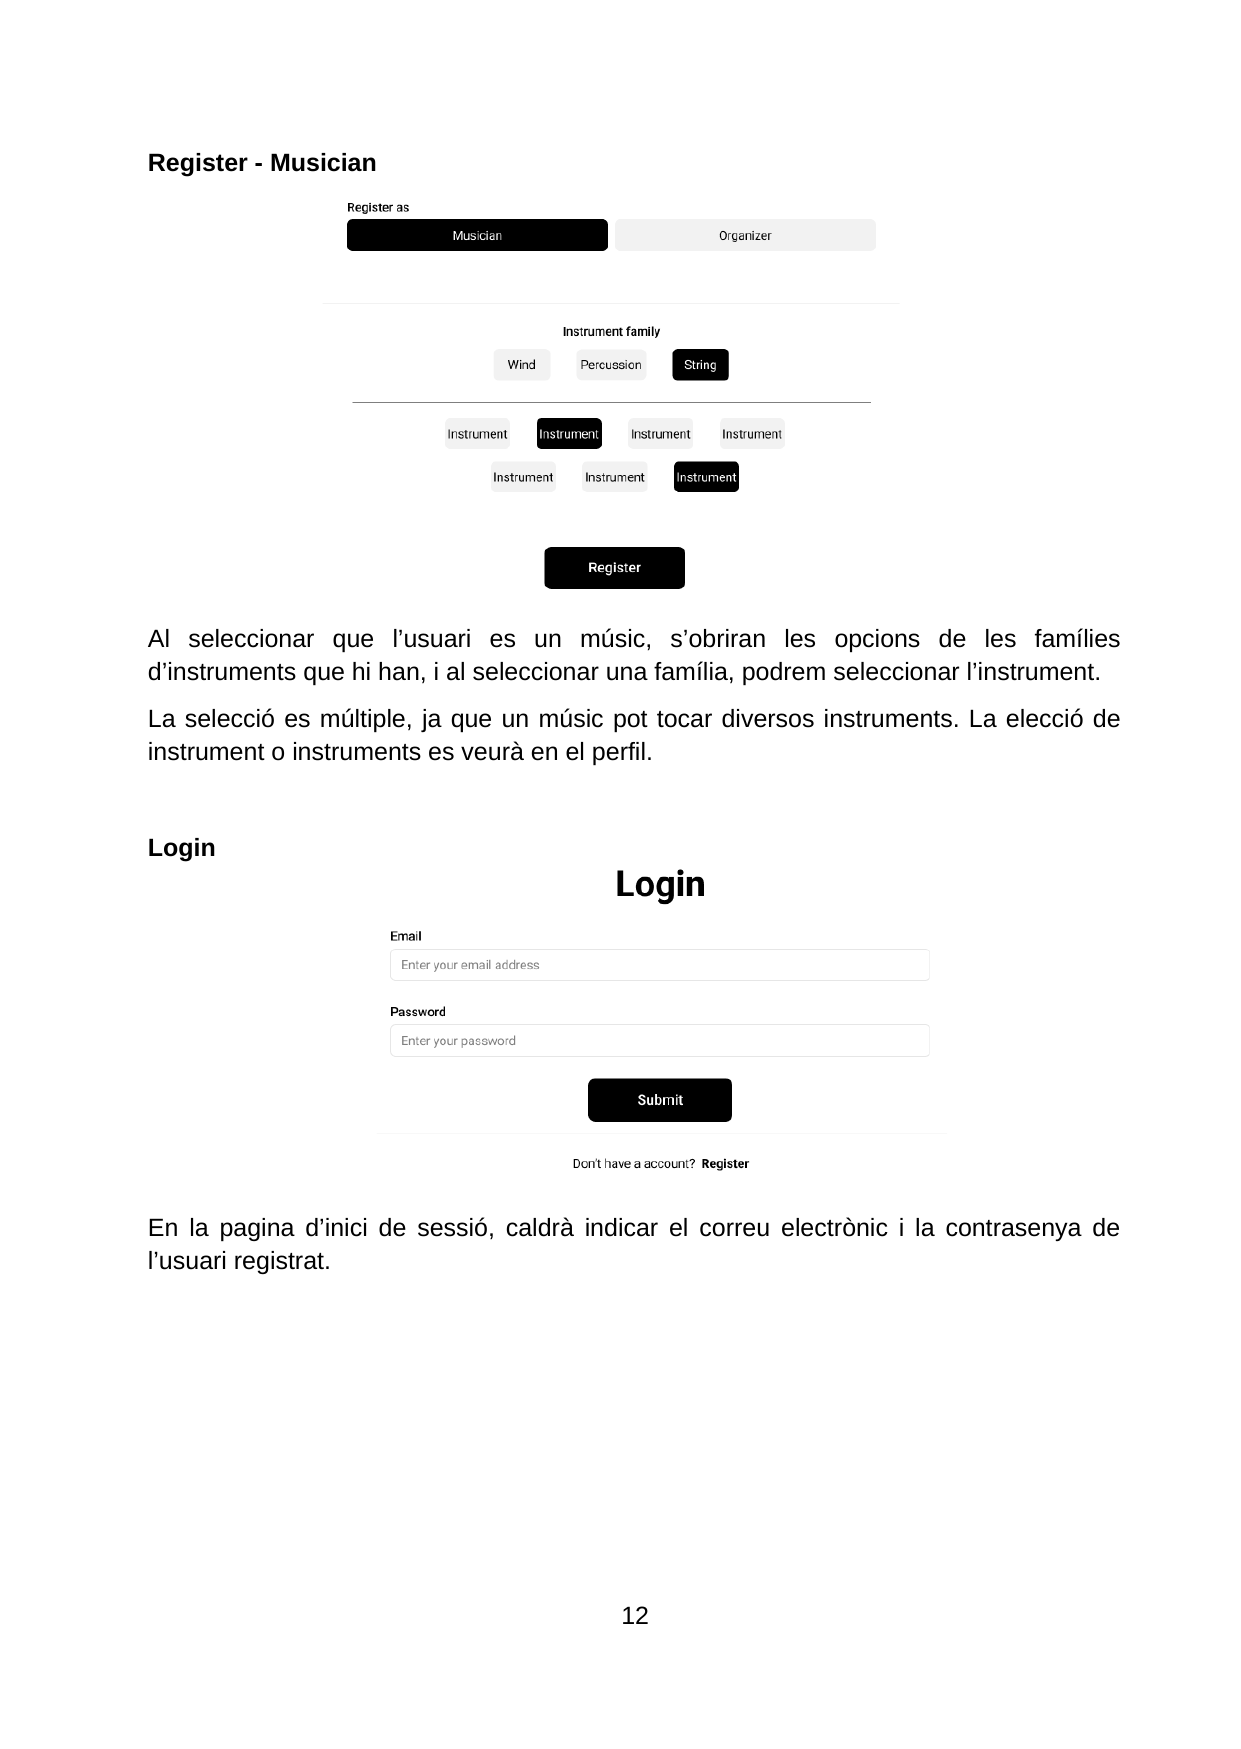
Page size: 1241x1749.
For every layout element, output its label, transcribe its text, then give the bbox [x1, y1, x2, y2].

text En la pagina d’inici de sessió, caldrà indicar el correu electrònic i la contrasenya de l’usuari registrat. [148, 1213, 1122, 1275]
text Register - Musician [148, 148, 1122, 176]
text Al seleccionar que l’usuari es un músic, s’obriran les opcions de les famílies d’instruments que hi han, i al seleccionar una família, podrem seleccionar l’instrument. [148, 624, 1122, 685]
text La selecció es múltiple, ja que un músic pot tocar diversos instruments. La elecció de instrument o instruments es veurà en el perfil. [148, 704, 1122, 766]
picture [405, 861, 926, 1189]
text Login [148, 832, 1122, 861]
picture [334, 305, 889, 602]
